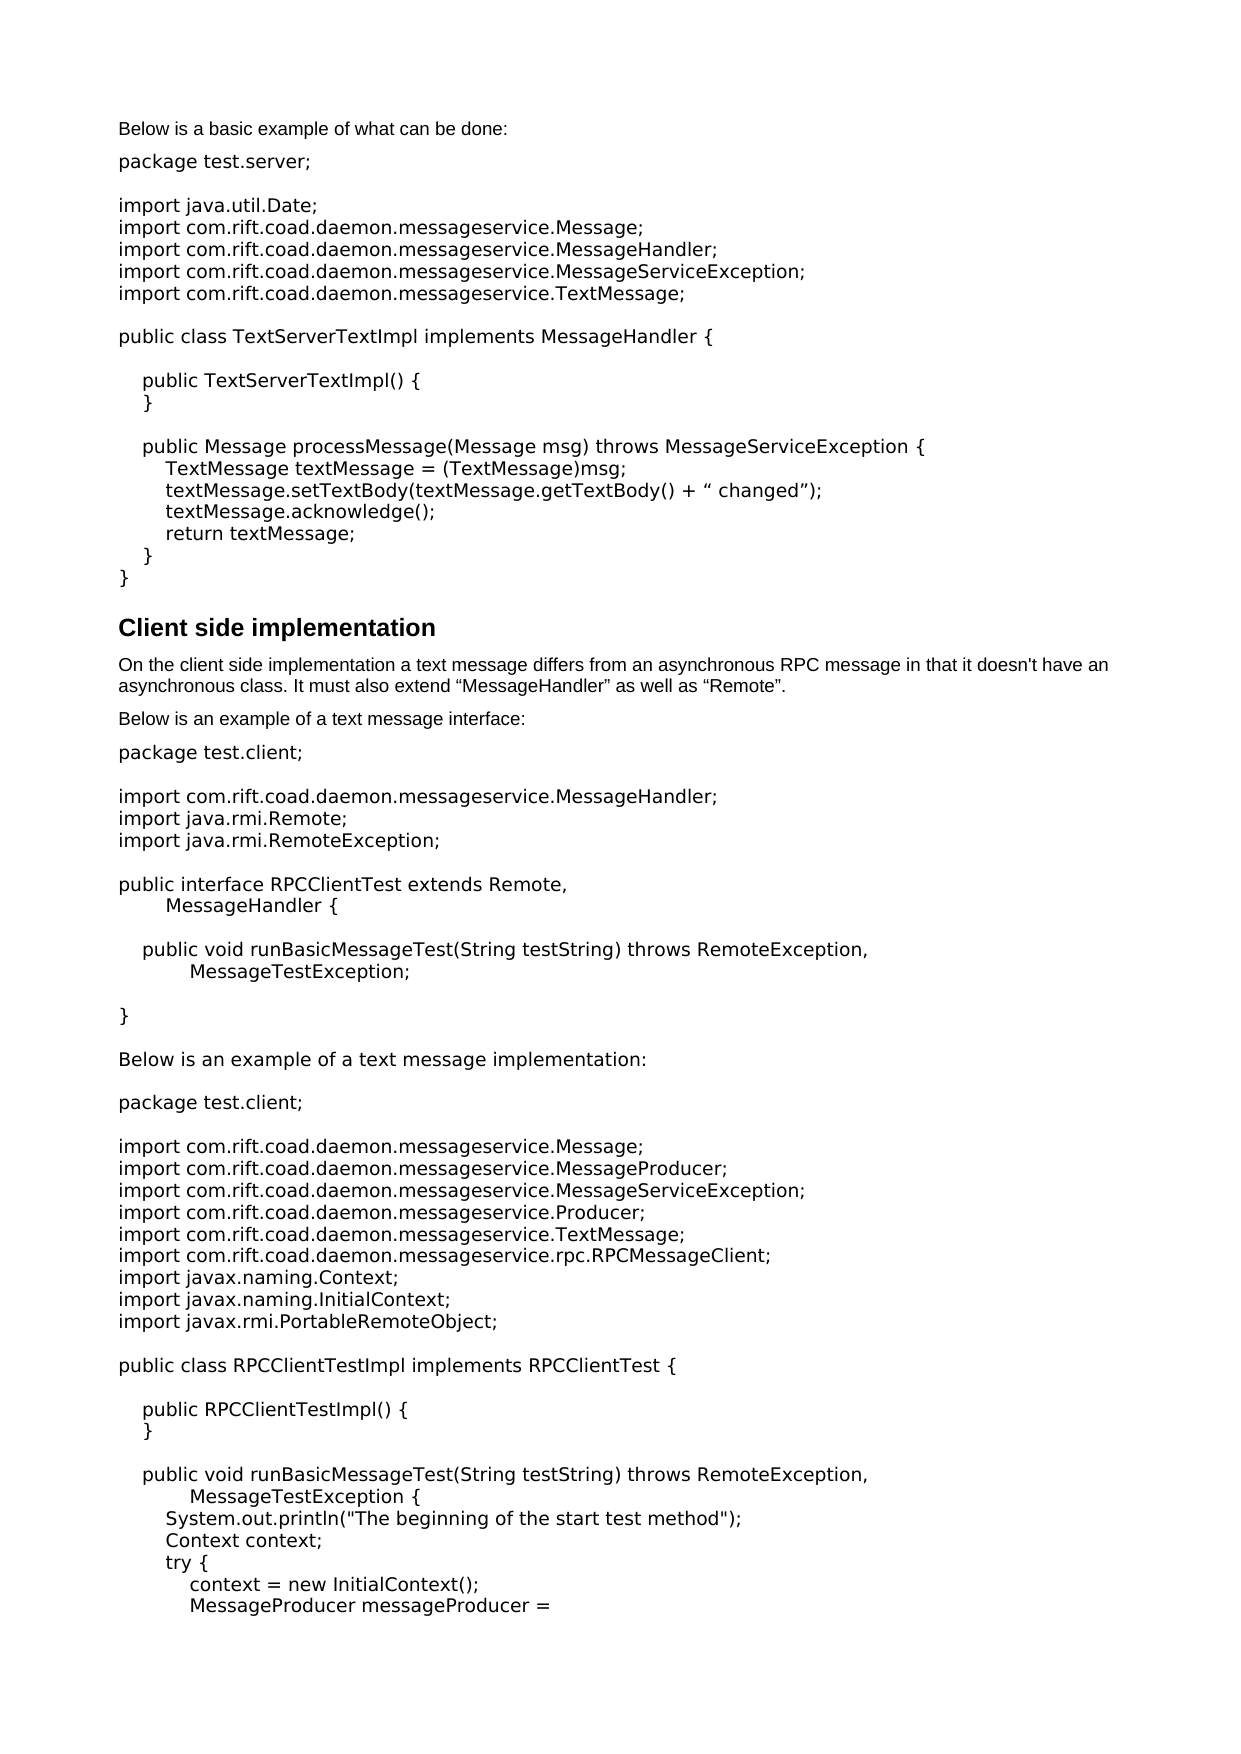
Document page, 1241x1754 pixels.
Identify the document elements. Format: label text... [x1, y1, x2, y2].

text import com.rift.coad.daemon.messageservice.rpc.RPCMessageClient; [118, 1245, 1122, 1267]
text System.out.println("The beginning of the start test method"); [118, 1508, 1122, 1530]
text On the client side implementation a text message differs from an asynchronous RPC message in that it doesn't have an asynchronous class. It must also extend “MessageHandler” as well as “Remote”. [118, 654, 1122, 696]
text return textMessage; [118, 523, 1122, 545]
text import com.rift.coad.daemon.messageservice.TextMessage; [118, 283, 1122, 305]
text } [118, 1420, 1122, 1442]
text Below is an example of a text message implementation: [118, 1048, 1122, 1070]
text package test.server; [118, 152, 1122, 173]
text public interface RPCClientTest extends Remote, [118, 873, 1122, 895]
text Context context; [118, 1530, 1122, 1552]
text TextMessage textMessage = (TextMessage)msg; [118, 458, 1122, 480]
text Below is an example of a text message interface: [118, 709, 1122, 730]
text import com.rift.coad.daemon.messageservice.Producer; [118, 1202, 1122, 1223]
text package test.client; [118, 742, 1122, 764]
text MessageTestException; [118, 961, 1122, 983]
text MessageHandler { [118, 895, 1122, 917]
text context = new InitialContext(); [118, 1573, 1122, 1595]
text import com.rift.coad.daemon.messageservice.MessageHandler; [118, 786, 1122, 808]
text import java.util.Date; [118, 195, 1122, 217]
text import com.rift.coad.daemon.messageservice.MessageServiceException; [118, 261, 1122, 283]
text public void runBasicMessageTest(String testString) throws RemoteException, [118, 1464, 1122, 1486]
text import java.rmi.Remote; [118, 808, 1122, 830]
text } [118, 1005, 1122, 1027]
text public RPCClientTestImpl() { [118, 1398, 1122, 1420]
text import javax.rmi.PortableRemoteObject; [118, 1311, 1122, 1333]
text } [118, 567, 1122, 589]
text import javax.naming.Context; [118, 1267, 1122, 1289]
text import com.rift.coad.daemon.messageservice.MessageHandler; [118, 239, 1122, 261]
text Below is a basic example of what can be done: [118, 118, 1122, 139]
text MessageProducer messageProducer = [118, 1595, 1122, 1617]
text textMessage.acknowledge(); [118, 502, 1122, 523]
text public class RPCClientTestImpl implements RPCClientTest { [118, 1355, 1122, 1377]
text package test.client; [118, 1092, 1122, 1114]
text public void runBasicMessageTest(String testString) throws RemoteException, [118, 939, 1122, 961]
text import com.rift.coad.daemon.messageservice.Message; [118, 217, 1122, 239]
text try { [118, 1552, 1122, 1573]
text MessageTestException { [118, 1486, 1122, 1508]
text public Message processMessage(Message msg) throws MessageServiceException { [118, 436, 1122, 458]
text import com.rift.coad.daemon.messageservice.TextMessage; [118, 1223, 1122, 1245]
text } [118, 392, 1122, 414]
text import com.rift.coad.daemon.messageservice.Message; [118, 1136, 1122, 1158]
text } [118, 545, 1122, 567]
text import com.rift.coad.daemon.messageservice.MessageServiceException; [118, 1180, 1122, 1202]
text public TextServerTextImpl() { [118, 370, 1122, 392]
text import javax.naming.InitialContext; [118, 1289, 1122, 1311]
text public class TextServerTextImpl implements MessageHandler { [118, 327, 1122, 348]
text import com.rift.coad.daemon.messageservice.MessageProducer; [118, 1158, 1122, 1180]
subtitle Client side implementation [118, 614, 1122, 642]
text textMessage.setTextBody(textMessage.getTextBody() + “ changed”); [118, 480, 1122, 502]
text import java.rmi.RemoteException; [118, 830, 1122, 852]
